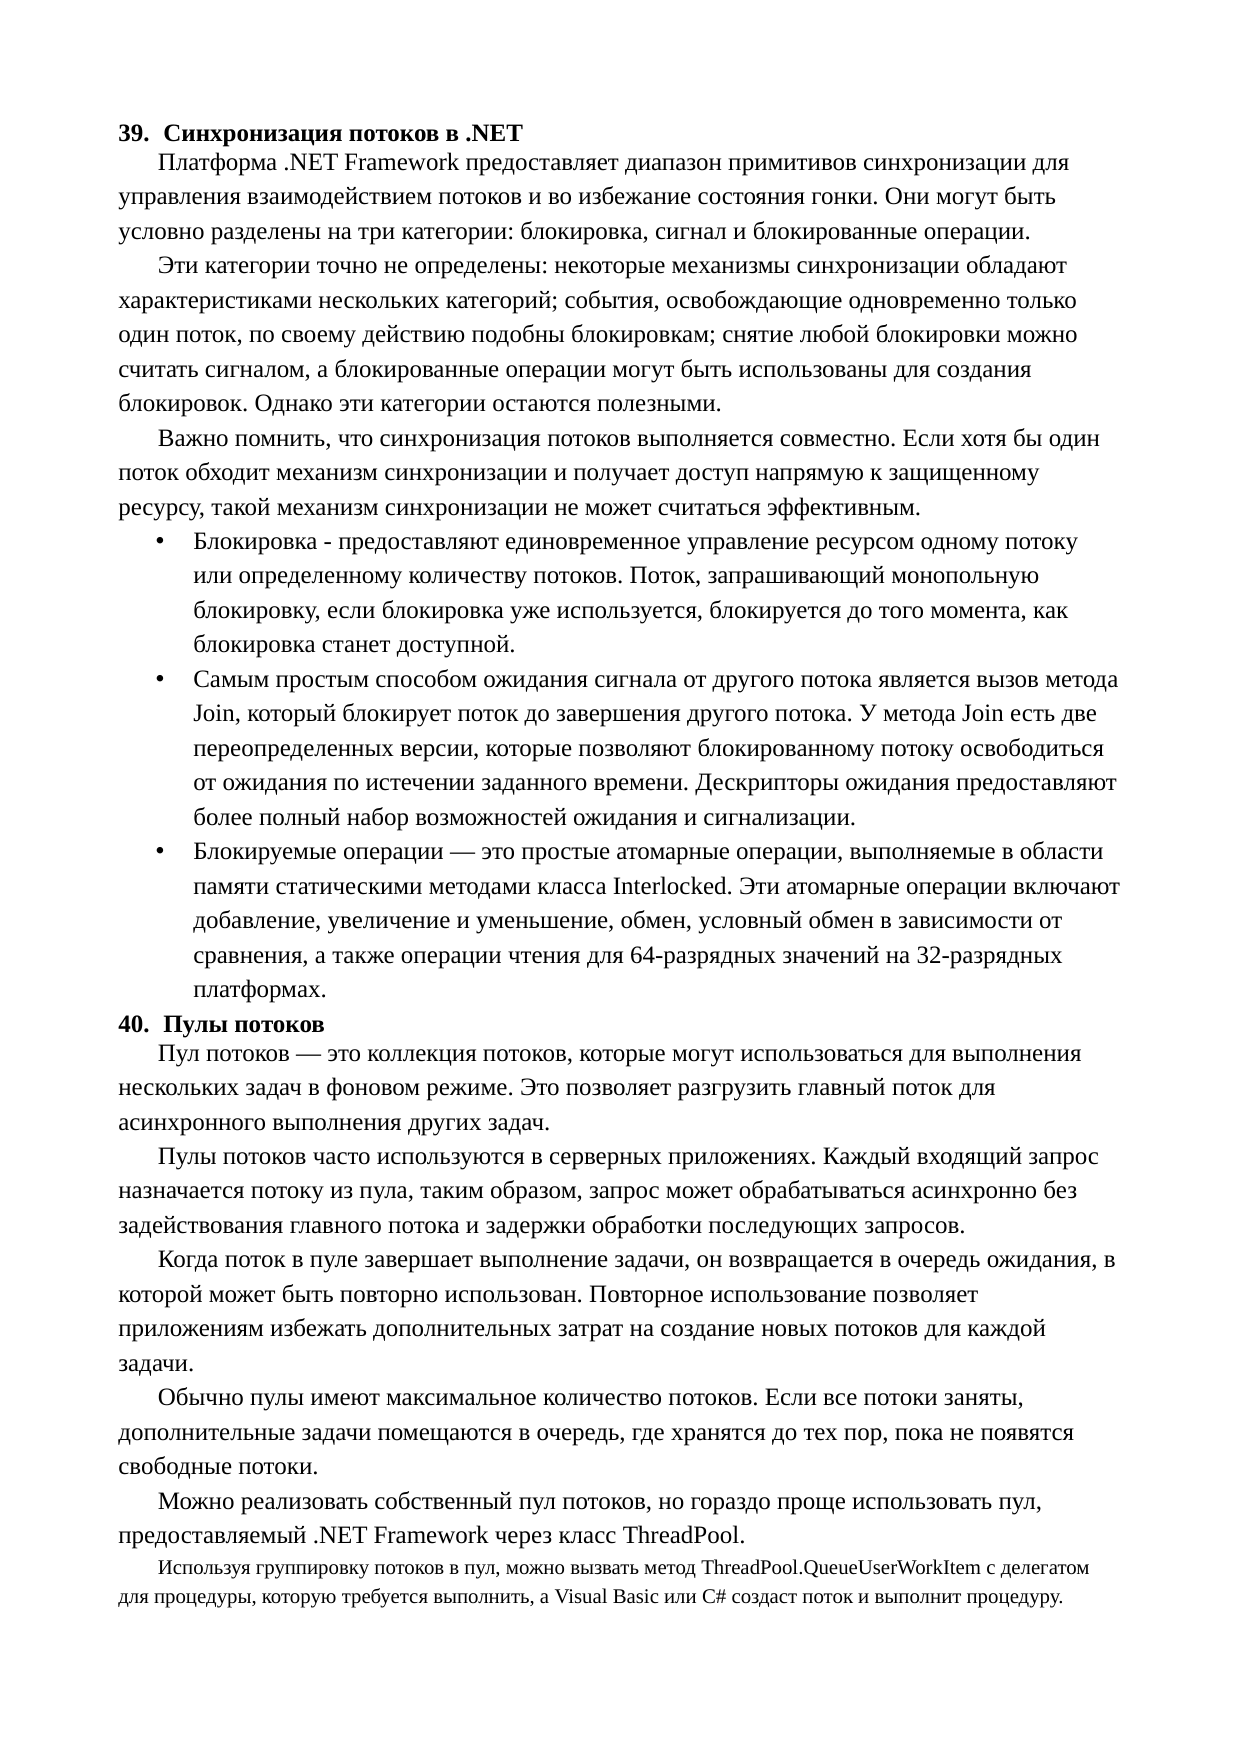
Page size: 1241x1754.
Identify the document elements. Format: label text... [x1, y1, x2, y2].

list Блокировка - предоставляют единовременное управление ресурсом одному потоку или определенному количеству потоков. Поток, запрашивающий монопольную блокировку, если блокировка уже используется, блокируется до того момента, как блокировка станет доступной. [156, 526, 1122, 658]
text Пул потоков — это коллекция потоков, которые могут использоваться для выполнения нескольких задач в фоновом режиме. Это позволяет разгрузить главный поток для асинхронного выполнения других задач. [118, 1038, 1122, 1135]
text Используя группировку потоков в пул, можно вызвать метод ThreadPool.QueueUserWorkItem с делегатом для процедуры, которую требуется выполнить, а Visual Basic или C# создаст поток и выполнит процедуру. [118, 1555, 1122, 1608]
text Платформа .NET Framework предоставляет диапазон примитивов синхронизации для управления взаимодействием потоков и во избежание состояния гонки. Они могут быть условно разделены на три категории: блокировка, сигнал и блокированные операции. [118, 147, 1122, 244]
text Пулы потоков часто используются в серверных приложениях. Каждый входящий запрос назначается потоку из пула, таким образом, запрос может обрабатываться асинхронно без задействования главного потока и задержки обработки последующих запросов. [118, 1141, 1122, 1239]
text Когда поток в пуле завершает выполнение задачи, он возвращается в очередь ожидания, в которой может быть повторно использован. Повторное использование позволяет приложениям избежать дополнительных затрат на создание новых потоков для каждой задачи. [118, 1244, 1122, 1377]
subtitle Пулы потоков [118, 1009, 1122, 1038]
text Можно реализовать собственный пул потоков, но гораздо проще использовать пул, предоставляемый .NET Framework через класс ThreadPool. [118, 1486, 1122, 1549]
text Эти категории точно не определены: некоторые механизмы синхронизации обладают характеристиками нескольких категорий; события, освобождающие одновременно только один поток, по своему действию подобны блокировкам; снятие любой блокировки можно считать сигналом, а блокированные операции могут быть использованы для создания блокировок. Однако эти категории остаются полезными. [118, 250, 1122, 417]
list Самым простым способом ожидания сигнала от другого потока является вызов метода Join, который блокирует поток до завершения другого потока. У метода Join есть две переопределенных версии, которые позволяют блокированному потоку освободиться от ожидания по истечении заданного времени. Дескрипторы ожидания предоставляют более полный набор возможностей ожидания и сигнализации. [156, 664, 1122, 831]
list Блокируемые операции — это простые атомарные операции, выполняемые в области памяти статическими методами класса Interlocked. Эти атомарные операции включают добавление, увеличение и уменьшение, обмен, условный обмен в зависимости от сравнения, а также операции чтения для 64-разрядных значений на 32-разрядных платформах. [156, 836, 1122, 1003]
subtitle Синхронизация потоков в .NET [118, 118, 1122, 147]
text Обычно пулы имеют максимальное количество потоков. Если все потоки заняты, дополнительные задачи помещаются в очередь, где хранятся до тех пор, пока не появятся свободные потоки. [118, 1382, 1122, 1480]
text Важно помнить, что синхронизация потоков выполняется совместно. Если хотя бы один поток обходит механизм синхронизации и получает доступ напрямую к защищенному ресурсу, такой механизм синхронизации не может считаться эффективным. [118, 423, 1122, 520]
